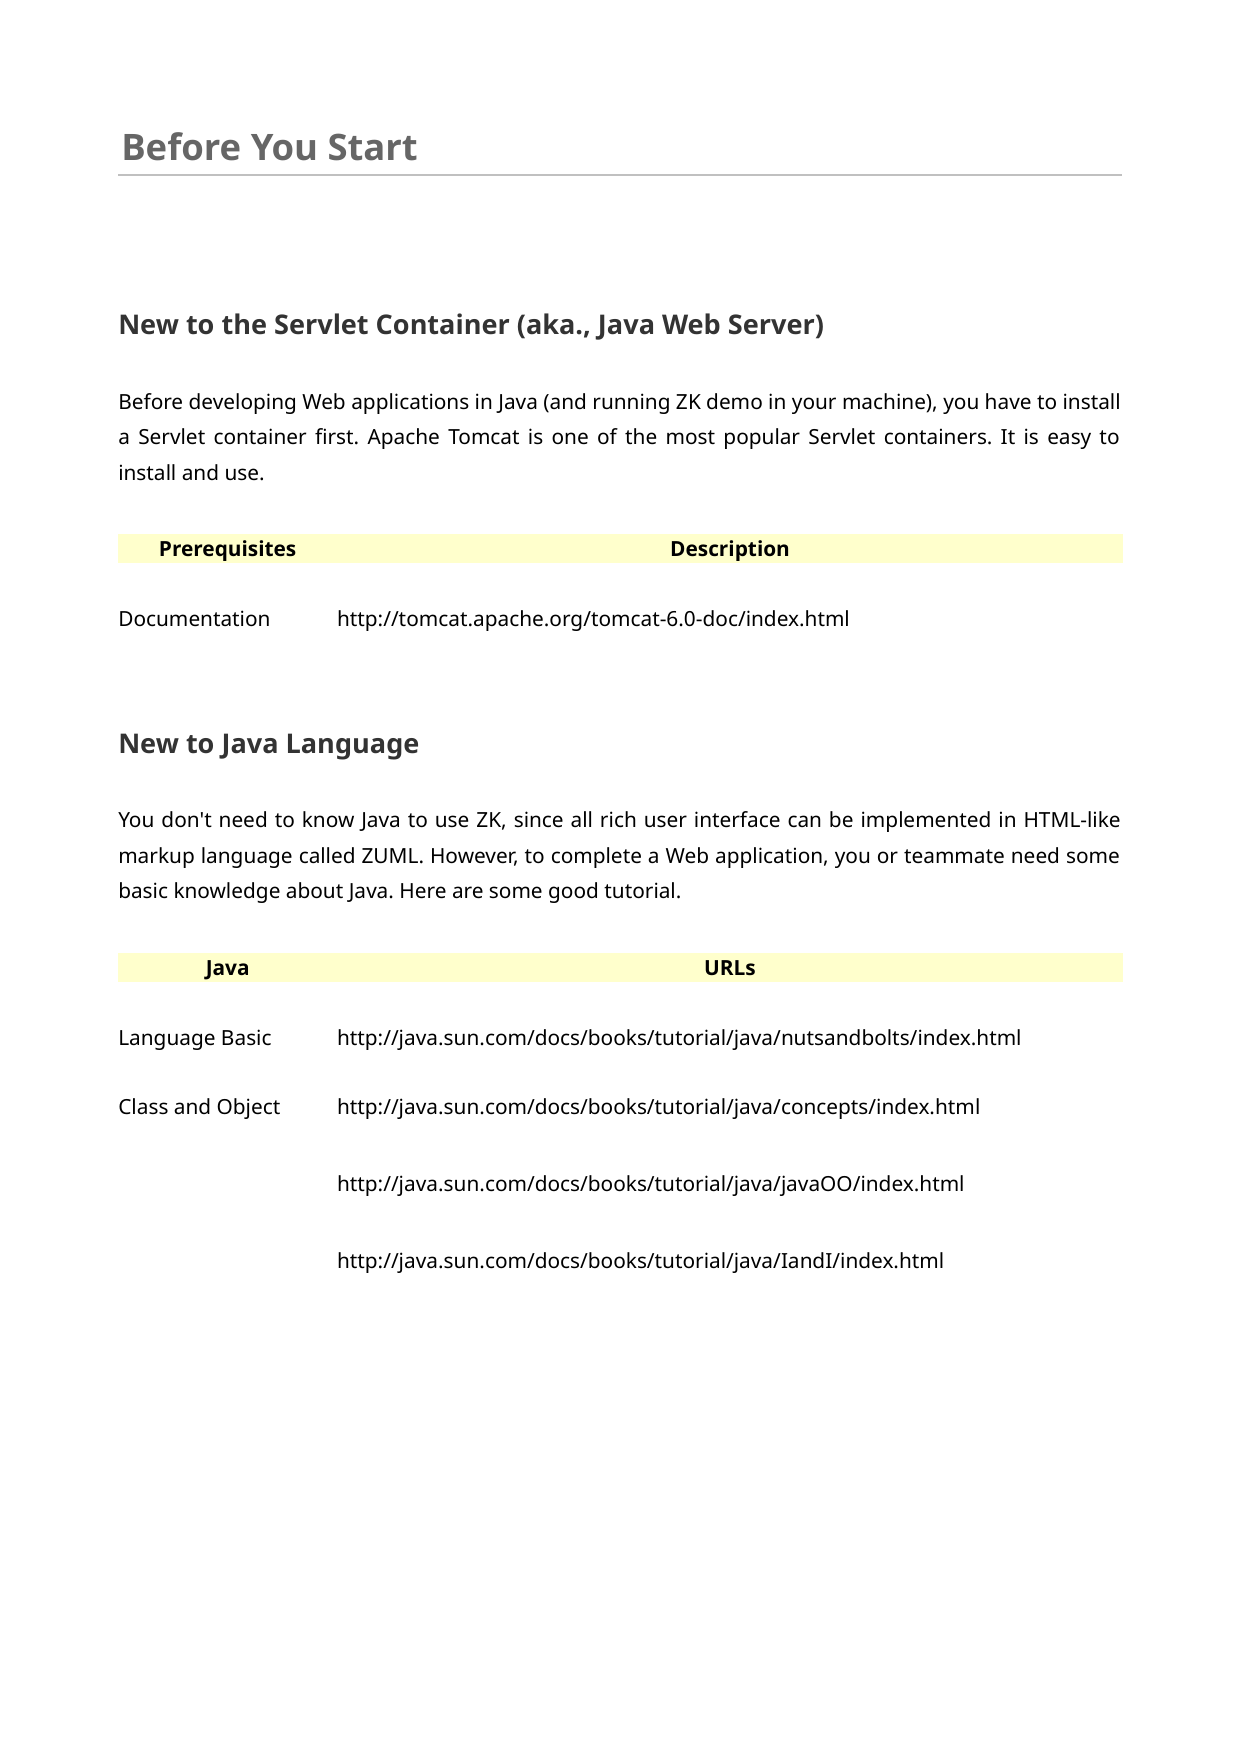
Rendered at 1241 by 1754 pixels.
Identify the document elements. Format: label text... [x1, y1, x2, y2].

table_cell Documentation [118, 584, 337, 653]
table_cell http://java.sun.com/docs/books/tutorial/java/nutsandbolts/index.html [337, 1002, 1123, 1072]
table_header Java [118, 982, 337, 1002]
table_cell http://tomcat.apache.org/tomcat-6.0-doc/index.html [337, 584, 1123, 653]
table_cell Language Basic [118, 1002, 337, 1072]
table_cell http://java.sun.com/docs/books/tutorial/java/concepts/index.html http://java.sun.com/docs/books/tutorial/java/javaOO/index.html http://java.sun.com/docs/books/tutorial/java/IandI/index.html [337, 1072, 1123, 1295]
subtitle New to Java Language [118, 724, 1122, 761]
table_header URLs [337, 933, 1123, 953]
text Before developing Web applications in Java (and running ZK demo in your machine), you have to install a Servlet container first. Apache Tomcat is one of the most popular Servlet containers. It is easy to install and use. [118, 387, 1122, 486]
table_header Description [337, 514, 1123, 534]
table_cell Class and Object [118, 1072, 337, 1295]
text You don't need to know Java to use ZK, since all rich user interface can be implemented in HTML-like markup language called ZUML. However, to complete a Web application, you or teammate need some basic knowledge about Java. Here are some good tutorial. [118, 805, 1122, 905]
subtitle New to the Servlet Container (aka., Java Web Server) [118, 306, 1122, 342]
table_header Description [337, 563, 1123, 584]
table_header Java [118, 933, 337, 953]
table_header URLs [337, 982, 1123, 1002]
table_header Prerequisites [118, 514, 337, 534]
subtitle Before You Start [118, 118, 1122, 174]
table_header Prerequisites [118, 563, 337, 584]
